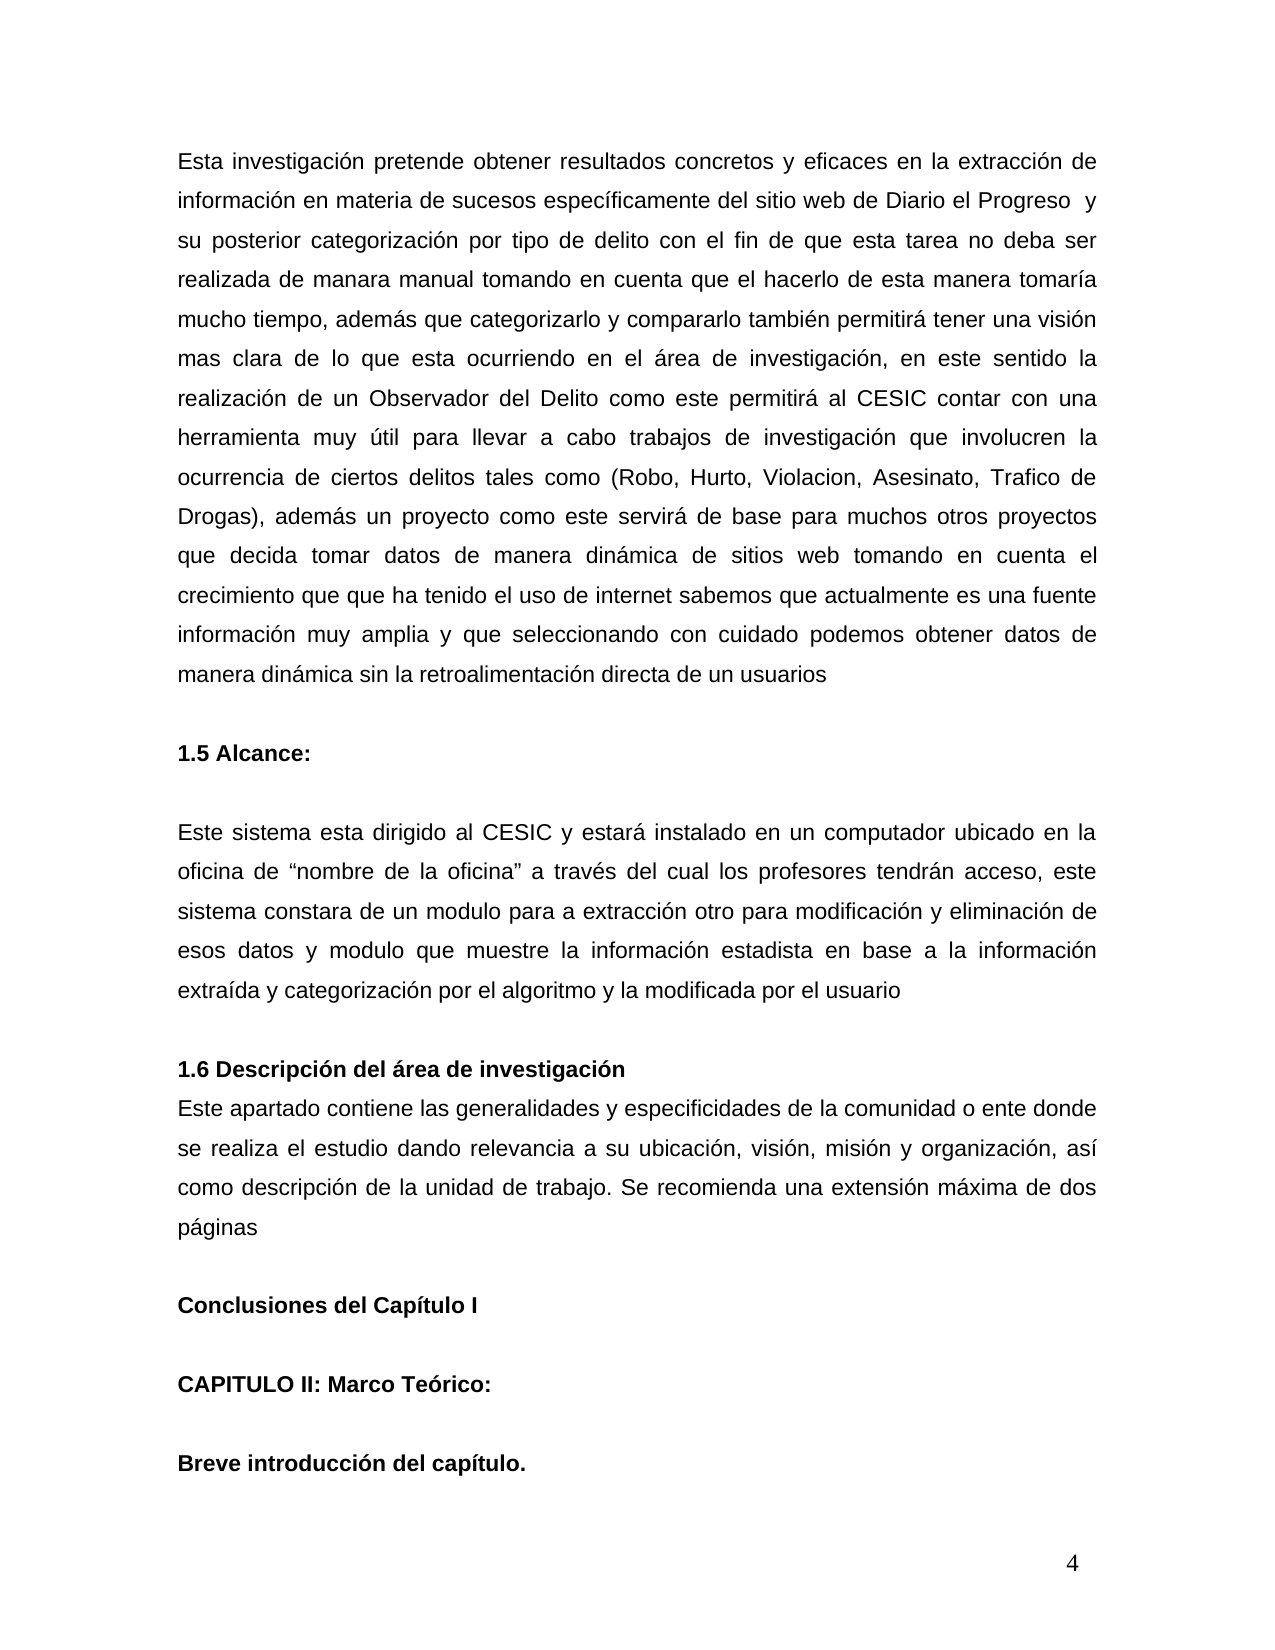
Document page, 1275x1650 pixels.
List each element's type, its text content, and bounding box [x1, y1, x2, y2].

text Conclusiones del Capítulo I [177, 1292, 1098, 1319]
text Este sistema esta dirigido al CESIC y estará instalado en un computador ubicado en la oficina de “nombre de la oficina” a través del cual los profesores tendrán acceso, este sistema constara de un modulo para a extracción otro para modificación y eliminación de esos datos y modulo que muestre la información estadista en base a la información extraída y categorización por el algoritmo y la modificada por el usuario [177, 819, 1098, 1003]
text CAPITULO II: Marco Teórico: [177, 1371, 1098, 1398]
text Breve introducción del capítulo. [177, 1450, 1098, 1477]
text Este apartado contiene las generalidades y especificidades de la comunidad o ente donde se realiza el estudio dando relevancia a su ubicación, visión, misión y organización, así como descripción de la unidad de trabajo. Se recomienda una extensión máxima de dos páginas [177, 1095, 1098, 1240]
text 1.5 Alcance: [177, 740, 1098, 766]
text 1.6 Descripción del área de investigación [177, 1056, 1098, 1082]
text Esta investigación pretende obtener resultados concretos y eficaces en la extracción de información en materia de sucesos específicamente del sitio web de Diario el Progreso y su posterior categorización por tipo de delito con el fin de que esta tarea no deba ser realizada de manara manual tomando en cuenta que el hacerlo de esta manera tomaría mucho tiempo, además que categorizarlo y compararlo también permitirá tener una visión mas clara de lo que esta ocurriendo en el área de investigación, en este sentido la realización de un Observador del Delito como este permitirá al CESIC contar con una herramienta muy útil para llevar a cabo trabajos de investigación que involucren la ocurrencia de ciertos delitos tales como (Robo, Hurto, Violacion, Asesinato, Trafico de Drogas), además un proyecto como este servirá de base para muchos otros proyectos que decida tomar datos de manera dinámica de sitios web tomando en cuenta el crecimiento que que ha tenido el uso de internet sabemos que actualmente es una fuente información muy amplia y que seleccionando con cuidado podemos obtener datos de manera dinámica sin la retroalimentación directa de un usuarios [177, 148, 1098, 687]
